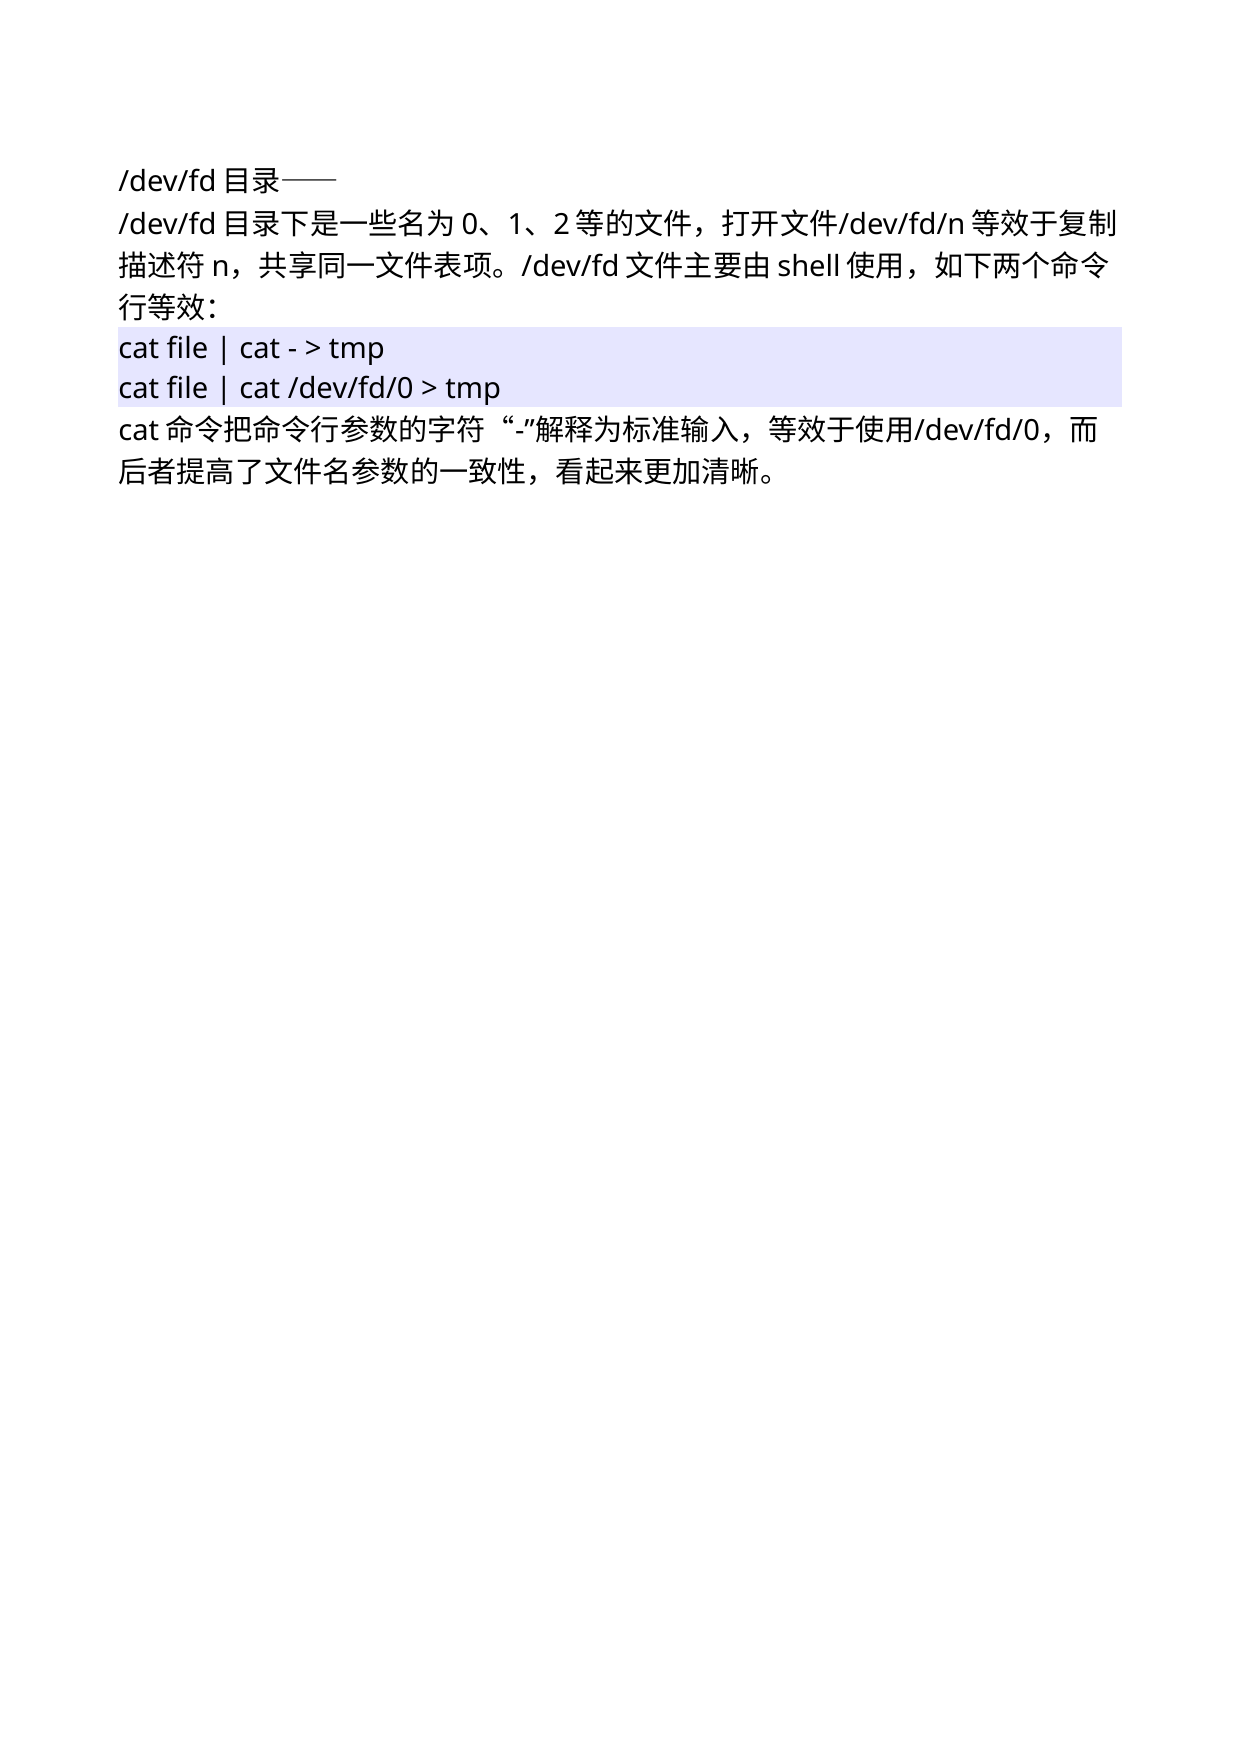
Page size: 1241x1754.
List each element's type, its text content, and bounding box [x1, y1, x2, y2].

text /dev/fd目录—— [118, 158, 1122, 200]
text cat file | cat - > tmp [118, 327, 1122, 367]
text cat命令把命令行参数的字符“-”解释为标准输入，等效于使用/dev/fd/0，而后者提高了文件名参数的一致性，看起来更加清晰。 [118, 407, 1122, 491]
text cat file | cat /dev/fd/0 > tmp [118, 367, 1122, 407]
text /dev/fd目录下是一些名为0、1、2等的文件，打开文件/dev/fd/n等效于复制描述符n，共享同一文件表项。/dev/fd文件主要由shell使用，如下两个命令行等效： [118, 200, 1122, 327]
